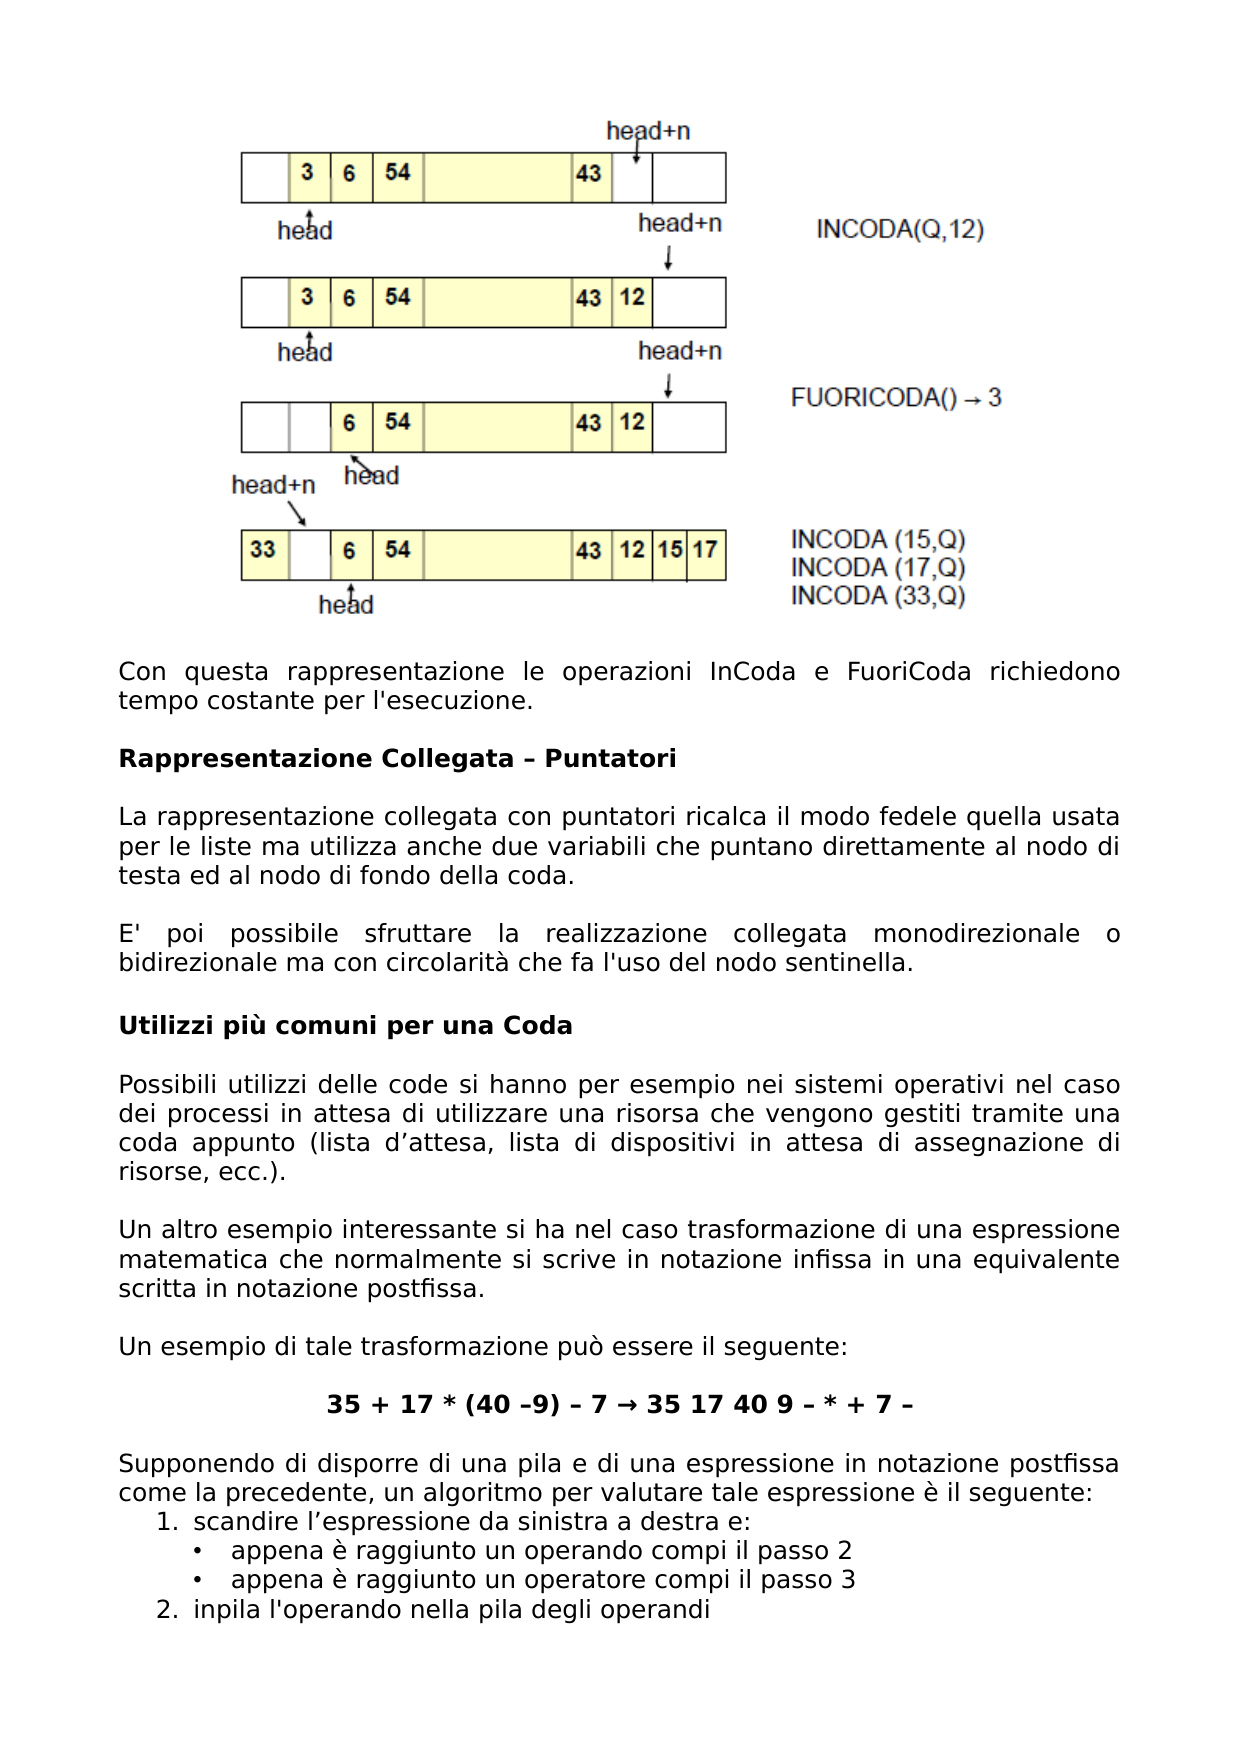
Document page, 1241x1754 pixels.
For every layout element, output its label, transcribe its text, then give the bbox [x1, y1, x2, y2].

list inpila l'operando nella pila degli operandi [156, 1595, 1122, 1624]
text E' poi possibile sfruttare la realizzazione collegata monodirezionale o bidirezionale ma con circolarità che fa l'uso del nodo sentinella. [118, 919, 1122, 977]
list appena è raggiunto un operando compi il passo 2 [193, 1537, 1122, 1566]
text Utilizzi più comuni per una Coda [118, 1012, 1122, 1041]
picture [224, 118, 1016, 628]
text 35 + 17 * (40 –9) – 7 → 35 17 40 9 – * + 7 – [118, 1391, 1122, 1420]
text La rappresentazione collegata con puntatori ricalca il modo fedele quella usata per le liste ma utilizza anche due variabili che puntano direttamente al nodo di testa ed al nodo di fondo della coda. [118, 802, 1122, 890]
list appena è raggiunto un operatore compi il passo 3 [193, 1566, 1122, 1595]
text Possibili utilizzi delle code si hanno per esempio nei sistemi operativi nel caso dei processi in attesa di utilizzare una risorsa che vengono gestiti tramite una coda appunto (lista d’attesa, lista di dispositivi in attesa di assegnazione di risorse, ecc.). [118, 1070, 1122, 1187]
list scandire l’espressione da sinistra a destra e: [156, 1507, 1122, 1537]
text Con questa rappresentazione le operazioni InCoda e FuoriCoda richiedono tempo costante per l'esecuzione. [118, 657, 1122, 715]
text Rappresentazione Collegata – Puntatori [118, 744, 1122, 773]
text Un esempio di tale trasformazione può essere il seguente: [118, 1332, 1122, 1362]
text Supponendo di disporre di una pila e di una espressione in notazione postfissa come la precedente, un algoritmo per valutare tale espressione è il seguente: [118, 1449, 1122, 1507]
text Un altro esempio interessante si ha nel caso trasformazione di una espressione matematica che normalmente si scrive in notazione infissa in una equivalente scritta in notazione postfissa. [118, 1216, 1122, 1303]
